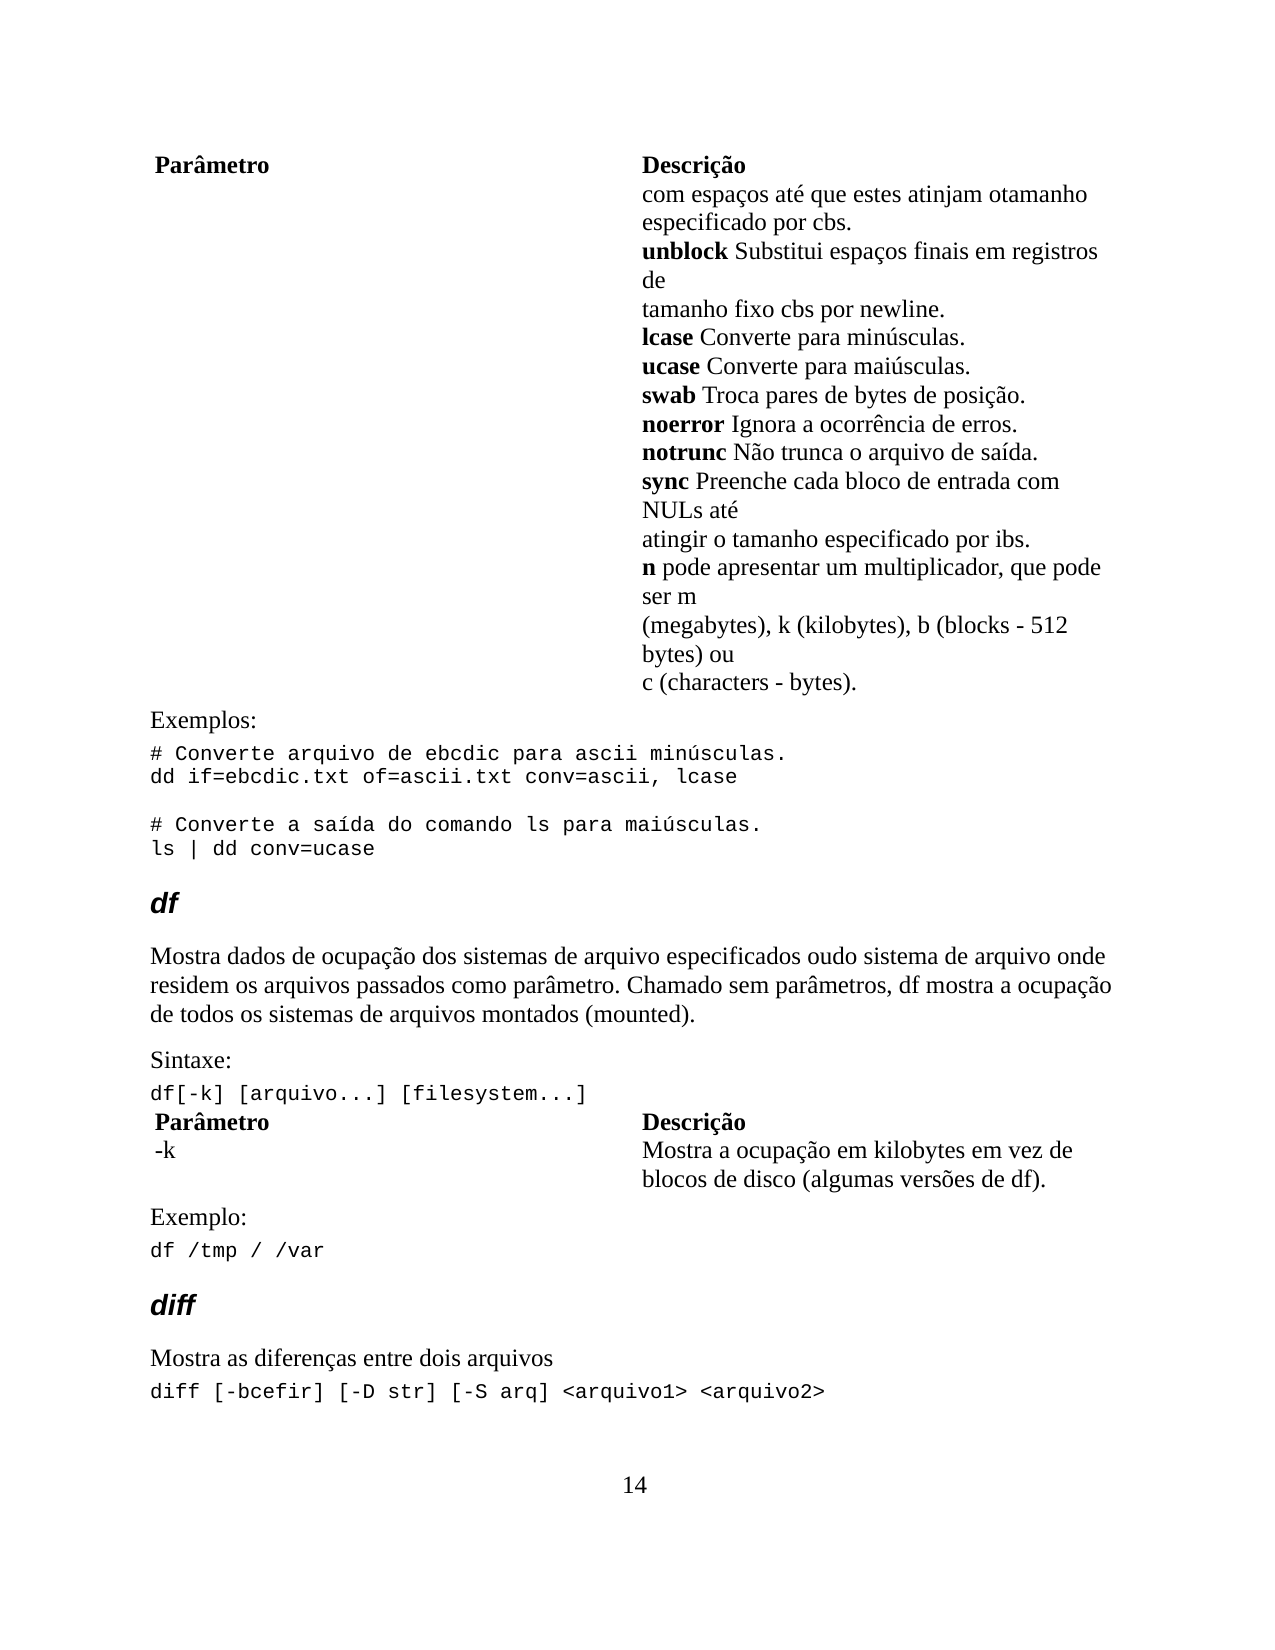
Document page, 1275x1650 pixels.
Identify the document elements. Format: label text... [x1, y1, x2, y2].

table_cell com espaços até que estes atinjam otamanho [638, 179, 1125, 207]
text diff [-bcefir] [-D str] [-S arq] <arquivo1> <arquivo2> [150, 1381, 1125, 1404]
table_cell [150, 236, 637, 294]
table_cell ucase Converte para maiúsculas. [638, 351, 1125, 380]
table_cell atingir o tamanho especificado por ibs. [638, 524, 1125, 552]
table_cell Mostra a ocupação em kilobytes em vez de [638, 1135, 1125, 1164]
table_cell [150, 668, 637, 696]
table_cell n pode apresentar um multiplicador, que pode ser m [638, 553, 1125, 610]
table_cell [150, 524, 637, 552]
table_cell sync Preenche cada bloco de entrada com NULs até [638, 466, 1125, 524]
text # Converte a saída do comando ls para maiúsculas. [150, 814, 1125, 837]
text # Converte arquivo de ebcdic para ascii minúsculas. [150, 743, 1125, 767]
table_cell [150, 438, 637, 466]
table_cell unblock Substitui espaços finais em registros de [638, 236, 1125, 294]
table_cell c (characters - bytes). [638, 668, 1125, 696]
table_cell [150, 351, 637, 380]
table_cell [150, 553, 637, 610]
text df[-k] [arquivo...] [filesystem...] [150, 1083, 1125, 1107]
table_header Parâmetro [150, 150, 637, 179]
table_header Descrição [638, 1107, 1125, 1135]
subtitle diff [150, 1288, 1125, 1322]
table_cell tamanho fixo cbs por newline. [638, 294, 1125, 322]
table_cell notrunc Não trunca o arquivo de saída. [638, 438, 1125, 466]
table_header Descrição [638, 150, 1125, 179]
table_cell -k [150, 1135, 637, 1164]
text Mostra dados de ocupação dos sistemas de arquivo especificados oudo sistema de arquivo onde residem os arquivos passados como parâmetro. Chamado sem parâmetros, df mostra a ocupação de todos os sistemas de arquivos montados (mounted). [150, 941, 1125, 1027]
table_cell blocos de disco (algumas versões de df). [638, 1164, 1125, 1193]
table_cell especificado por cbs. [638, 208, 1125, 236]
table_cell [150, 208, 637, 236]
table_cell [150, 409, 637, 437]
text Sintaxe: [150, 1045, 1125, 1074]
table_cell [150, 380, 637, 409]
table_cell noerror Ignora a ocorrência de erros. [638, 409, 1125, 437]
text ls | dd conv=ucase [150, 837, 1125, 861]
table_cell [150, 1164, 637, 1193]
text Exemplos: [150, 705, 1125, 734]
table_cell [150, 294, 637, 322]
table_cell [150, 179, 637, 207]
text Exemplo: [150, 1202, 1125, 1231]
text Mostra as diferenças entre dois arquivos [150, 1343, 1125, 1372]
table_cell swab Troca pares de bytes de posição. [638, 380, 1125, 409]
table_cell lcase Converte para minúsculas. [638, 323, 1125, 351]
table_cell [150, 610, 637, 667]
text dd if=ebcdic.txt of=ascii.txt conv=ascii, lcase [150, 767, 1125, 790]
text df /tmp / /var [150, 1239, 1125, 1263]
table_header Parâmetro [150, 1107, 637, 1135]
subtitle df [150, 886, 1125, 920]
table_cell [150, 466, 637, 524]
table_cell (megabytes), k (kilobytes), b (blocks - 512 bytes) ou [638, 610, 1125, 667]
table_cell [150, 323, 637, 351]
